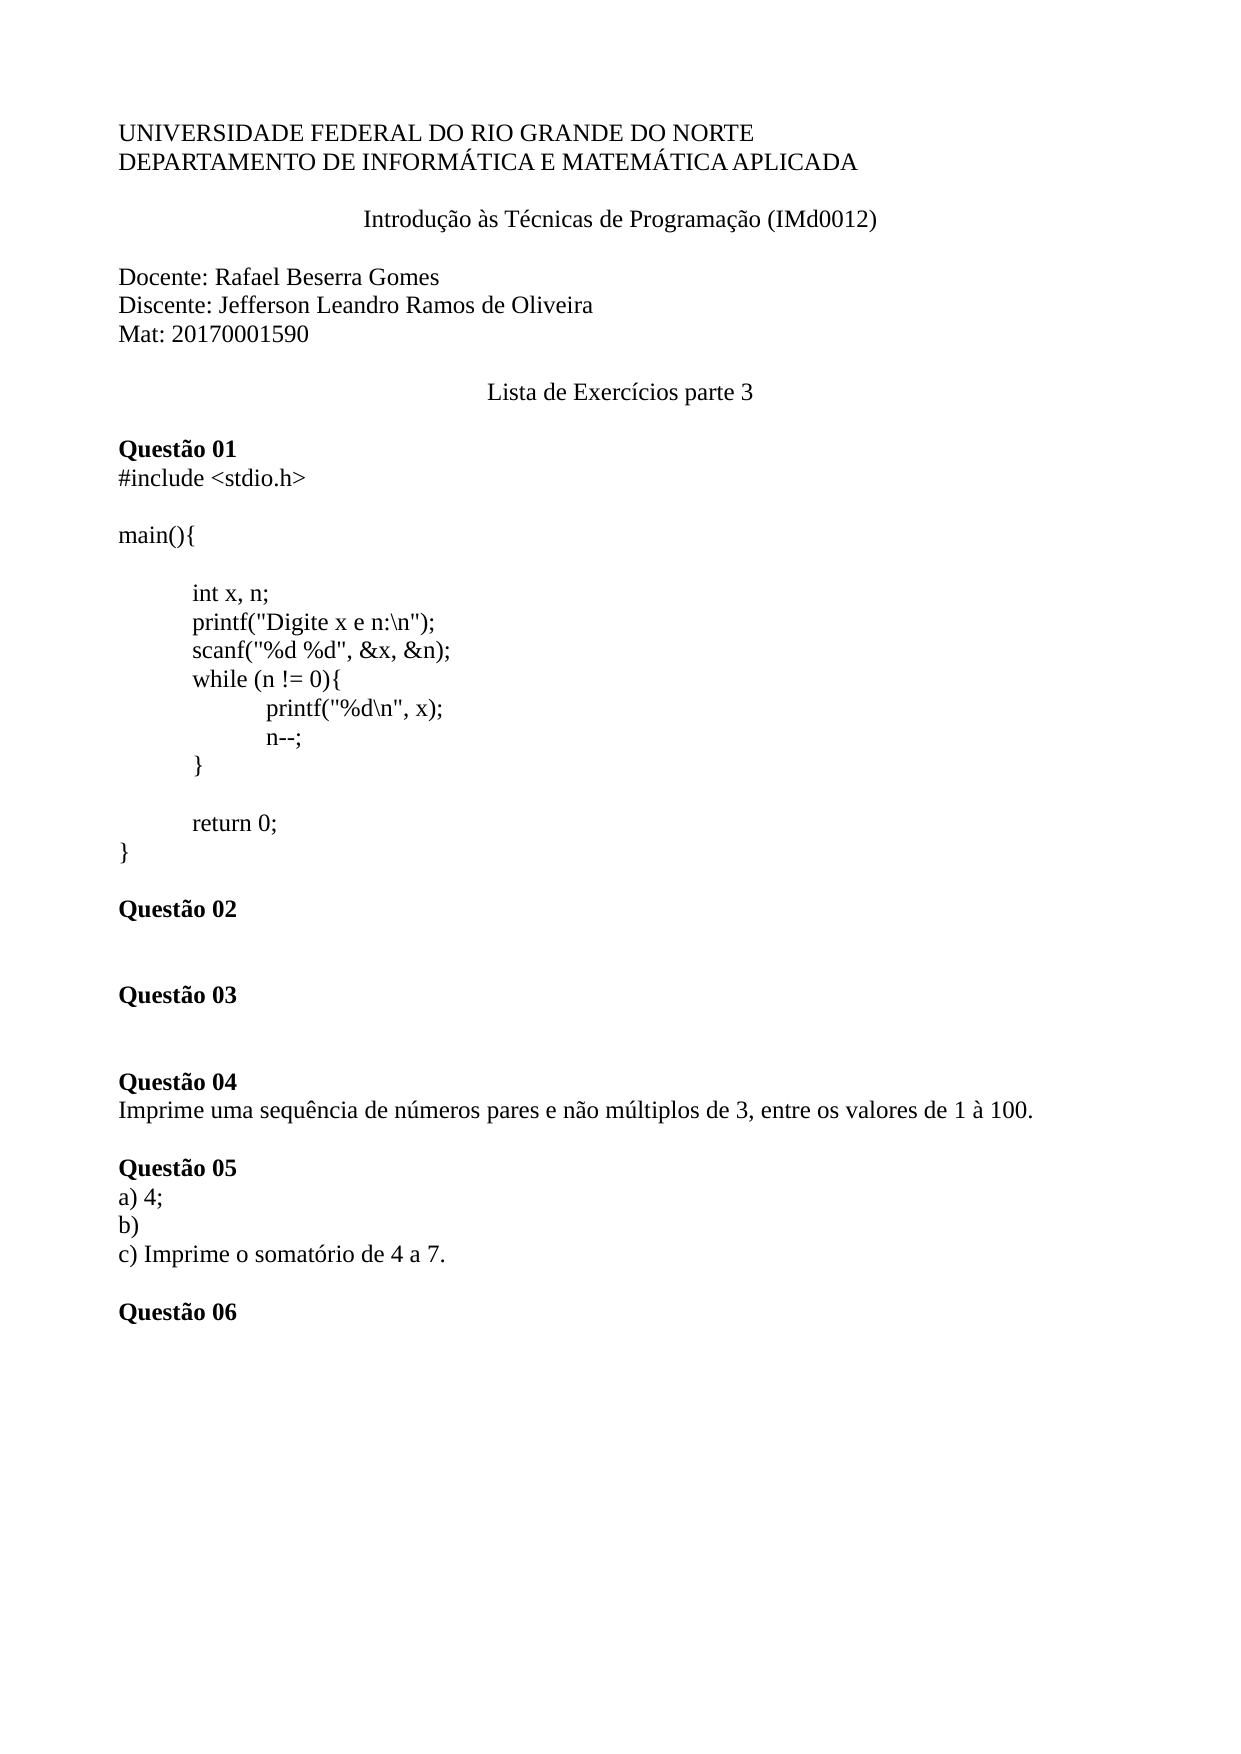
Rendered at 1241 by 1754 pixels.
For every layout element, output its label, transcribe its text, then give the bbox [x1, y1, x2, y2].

text while (n != 0){ [118, 664, 1122, 693]
text c) Imprime o somatório de 4 a 7. [118, 1239, 1122, 1268]
text printf("Digite x e n:\n"); [118, 607, 1122, 636]
text Questão 04 [118, 1067, 1122, 1096]
text Introdução às Técnicas de Programação (IMd0012) [118, 204, 1122, 233]
text } [118, 751, 1122, 779]
text Questão 06 [118, 1297, 1122, 1326]
text Lista de Exercícios parte 3 [118, 377, 1122, 406]
text } [118, 837, 1122, 866]
text Questão 02 [118, 894, 1122, 923]
text Questão 03 [118, 981, 1122, 1009]
text Docente: Rafael Beserra Gomes [118, 262, 1122, 291]
text main(){ [118, 521, 1122, 549]
text #include <stdio.h> [118, 463, 1122, 492]
text Mat: 20170001590 [118, 319, 1122, 348]
text int x, n; [118, 578, 1122, 607]
text return 0; [118, 808, 1122, 837]
text DEPARTAMENTO DE INFORMÁTICA E MATEMÁTICA APLICADA [118, 147, 1122, 176]
text Imprime uma sequência de números pares e não múltiplos de 3, entre os valores de 1 à 100. [118, 1096, 1122, 1124]
text scanf("%d %d", &x, &n); [118, 636, 1122, 664]
text n--; [118, 722, 1122, 751]
text printf("%d\n", x); [118, 693, 1122, 722]
text a) 4; [118, 1182, 1122, 1211]
text UNIVERSIDADE FEDERAL DO RIO GRANDE DO NORTE [118, 118, 1122, 147]
text Questão 01 [118, 434, 1122, 463]
text Discente: Jefferson Leandro Ramos de Oliveira [118, 291, 1122, 319]
text Questão 05 [118, 1153, 1122, 1182]
text b) [118, 1211, 1122, 1239]
